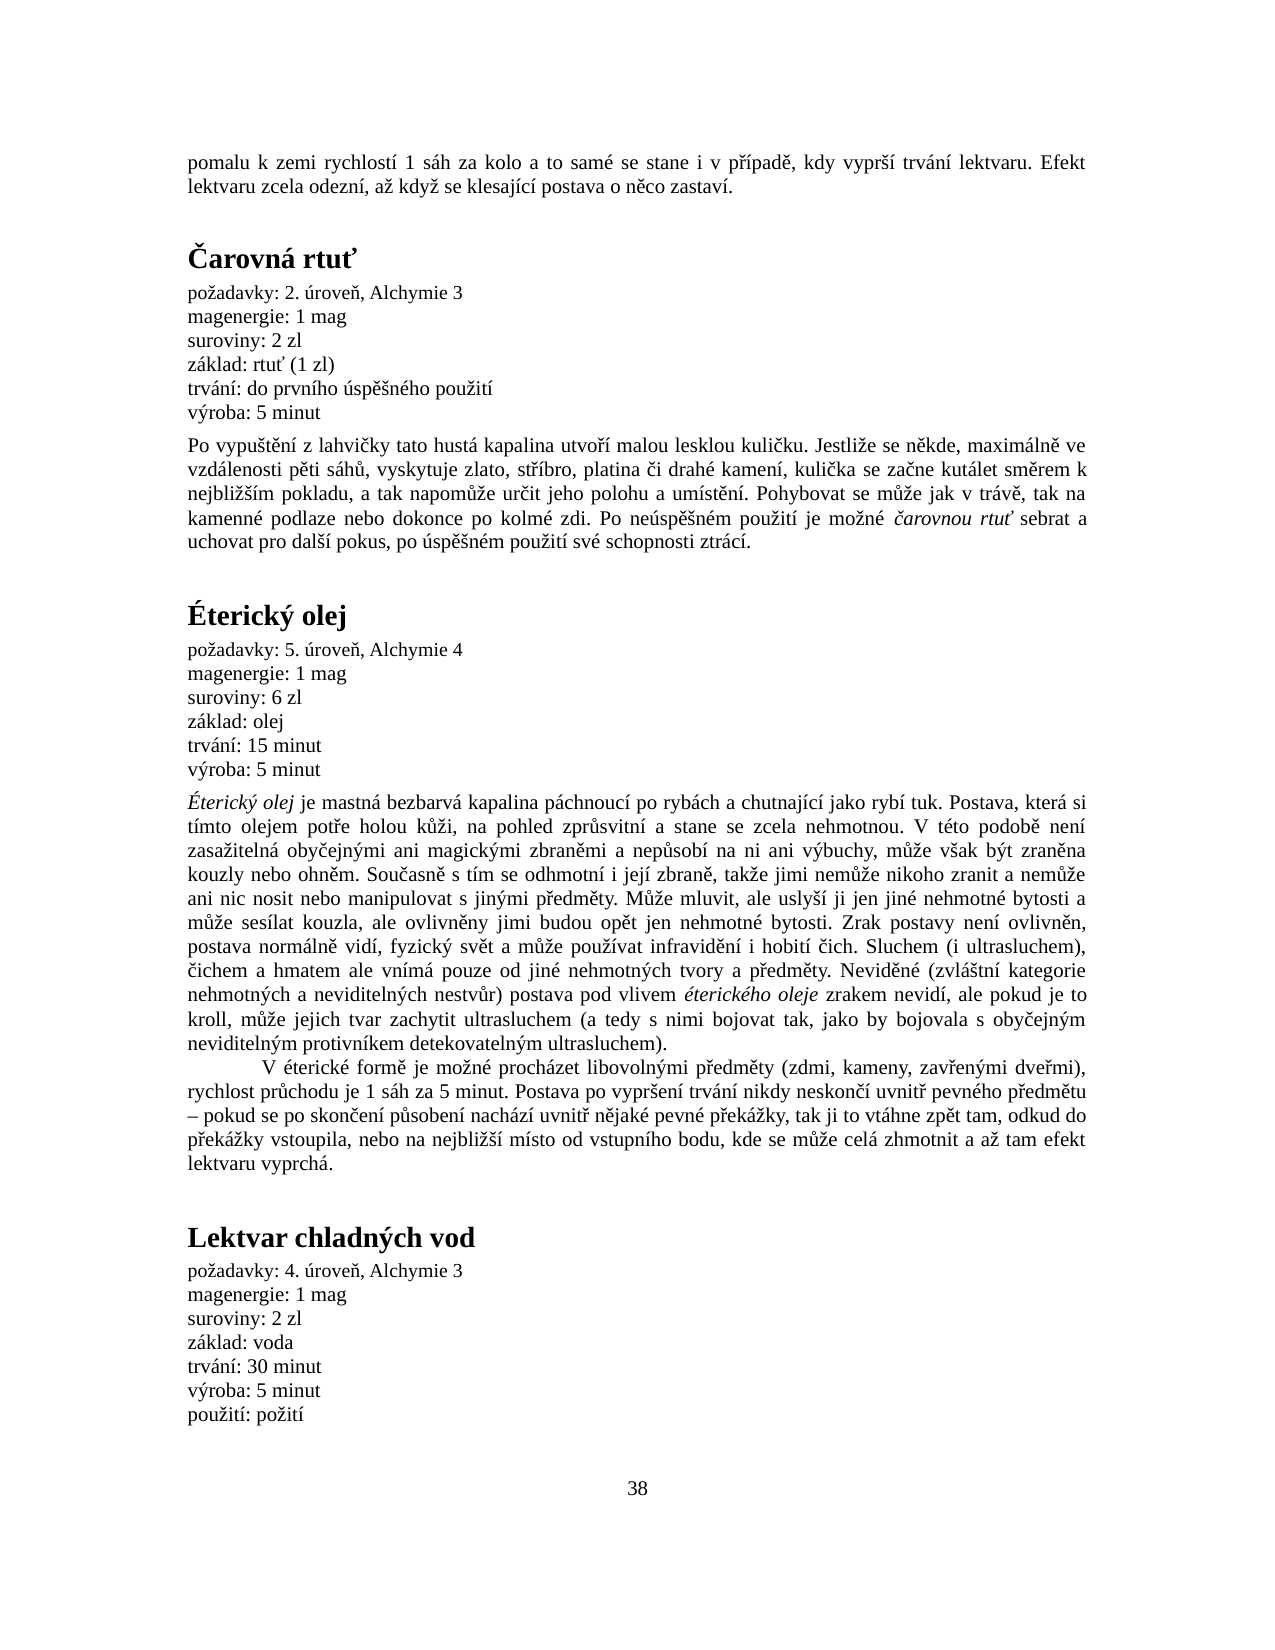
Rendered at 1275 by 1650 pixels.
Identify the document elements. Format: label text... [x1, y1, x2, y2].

text požadavky: 4. úroveň, Alchymie 3 magenergie: 1 mag suroviny: 2 zl základ: voda trvání: 30 minut výroba: 5 minut použití: požití [187, 1259, 1087, 1426]
subtitle Čarovná rtuť [187, 242, 1087, 275]
text Po vypuštění z lahvičky tato hustá kapalina utvoří malou lesklou kuličku. Jestliže se někde, maximálně ve vzdálenosti pěti sáhů, vyskytuje zlato, stříbro, platina či drahé kamení, kulička se začne kutálet směrem k nejbližším pokladu, a tak napomůže určit jeho polohu a umístění. Pohybovat se může jak v trávě, tak na kamenné podlaze nebo dokonce po kolmé zdi. Po neúspěšném použití je možné čarovnou rtuť sebrat a uchovat pro další pokus, po úspěšném použití své schopnosti ztrácí. [187, 433, 1087, 553]
text Éterický olej je mastná bezbarvá kapalina páchnoucí po rybách a chutnající jako rybí tuk. Postava, která si tímto olejem potře holou kůži, na pohled zprůsvitní a stane se zcela nehmotnou. V této podobě není zasažitelná obyčejnými ani magickými zbraněmi a nepůsobí na ni ani výbuchy, může však být zraněna kouzly nebo ohněm. Současně s tím se odhmotní i její zbraně, takže jimi nemůže nikoho zranit a nemůže ani nic nosit nebo manipulovat s jinými předměty. Může mluvit, ale uslyší ji jen jiné nehmotné bytosti a může sesílat kouzla, ale ovlivněny jimi budou opět jen nehmotné bytosti. Zrak postavy není ovlivněn, postava normálně vidí, fyzický svět a může používat infravidění i hobití čich. Sluchem (i ultrasluchem), čichem a hmatem ale vnímá pouze od jiné nehmotných tvory a předměty. Neviděné (zvláštní kategorie nehmotných a neviditelných nestvůr) postava pod vlivem éterického oleje zrakem nevidí, ale pokud je to kroll, může jejich tvar zachytit ultrasluchem (a tedy s nimi bojovat tak, jako by bojovala s obyčejným neviditelným protivníkem detekovatelným ultrasluchem). V éterické formě je možné procházet libovolnými předměty (zdmi, kameny, zavřenými dveřmi), rychlost průchodu je 1 sáh za 5 minut. Postava po vypršení trvání nikdy neskončí uvnitř pevného předmětu – pokud se po skončení působení nachází uvnitř nějaké pevné překážky, tak ji to vtáhne zpět tam, odkud do překážky vstoupila, nebo na nejbližší místo od vstupního bodu, kde se může celá zhmotnit a až tam efekt lektvaru vyprchá. [187, 790, 1087, 1175]
subtitle Éterický olej [187, 598, 1087, 632]
text pomalu k zemi rychlostí 1 sáh za kolo a to samé se stane i v případě, kdy vyprší trvání lektvaru. Efekt lektvaru zcela odezní, až když se klesající postava o něco zastaví. [187, 150, 1087, 198]
subtitle Lektvar chladných vod [187, 1220, 1087, 1253]
text požadavky: 2. úroveň, Alchymie 3 magenergie: 1 mag suroviny: 2 zl základ: rtuť (1 zl) trvání: do prvního úspěšného použití výroba: 5 minut [187, 281, 1087, 424]
text požadavky: 5. úroveň, Alchymie 4 magenergie: 1 mag suroviny: 6 zl základ: olej trvání: 15 minut výroba: 5 minut [187, 638, 1087, 781]
